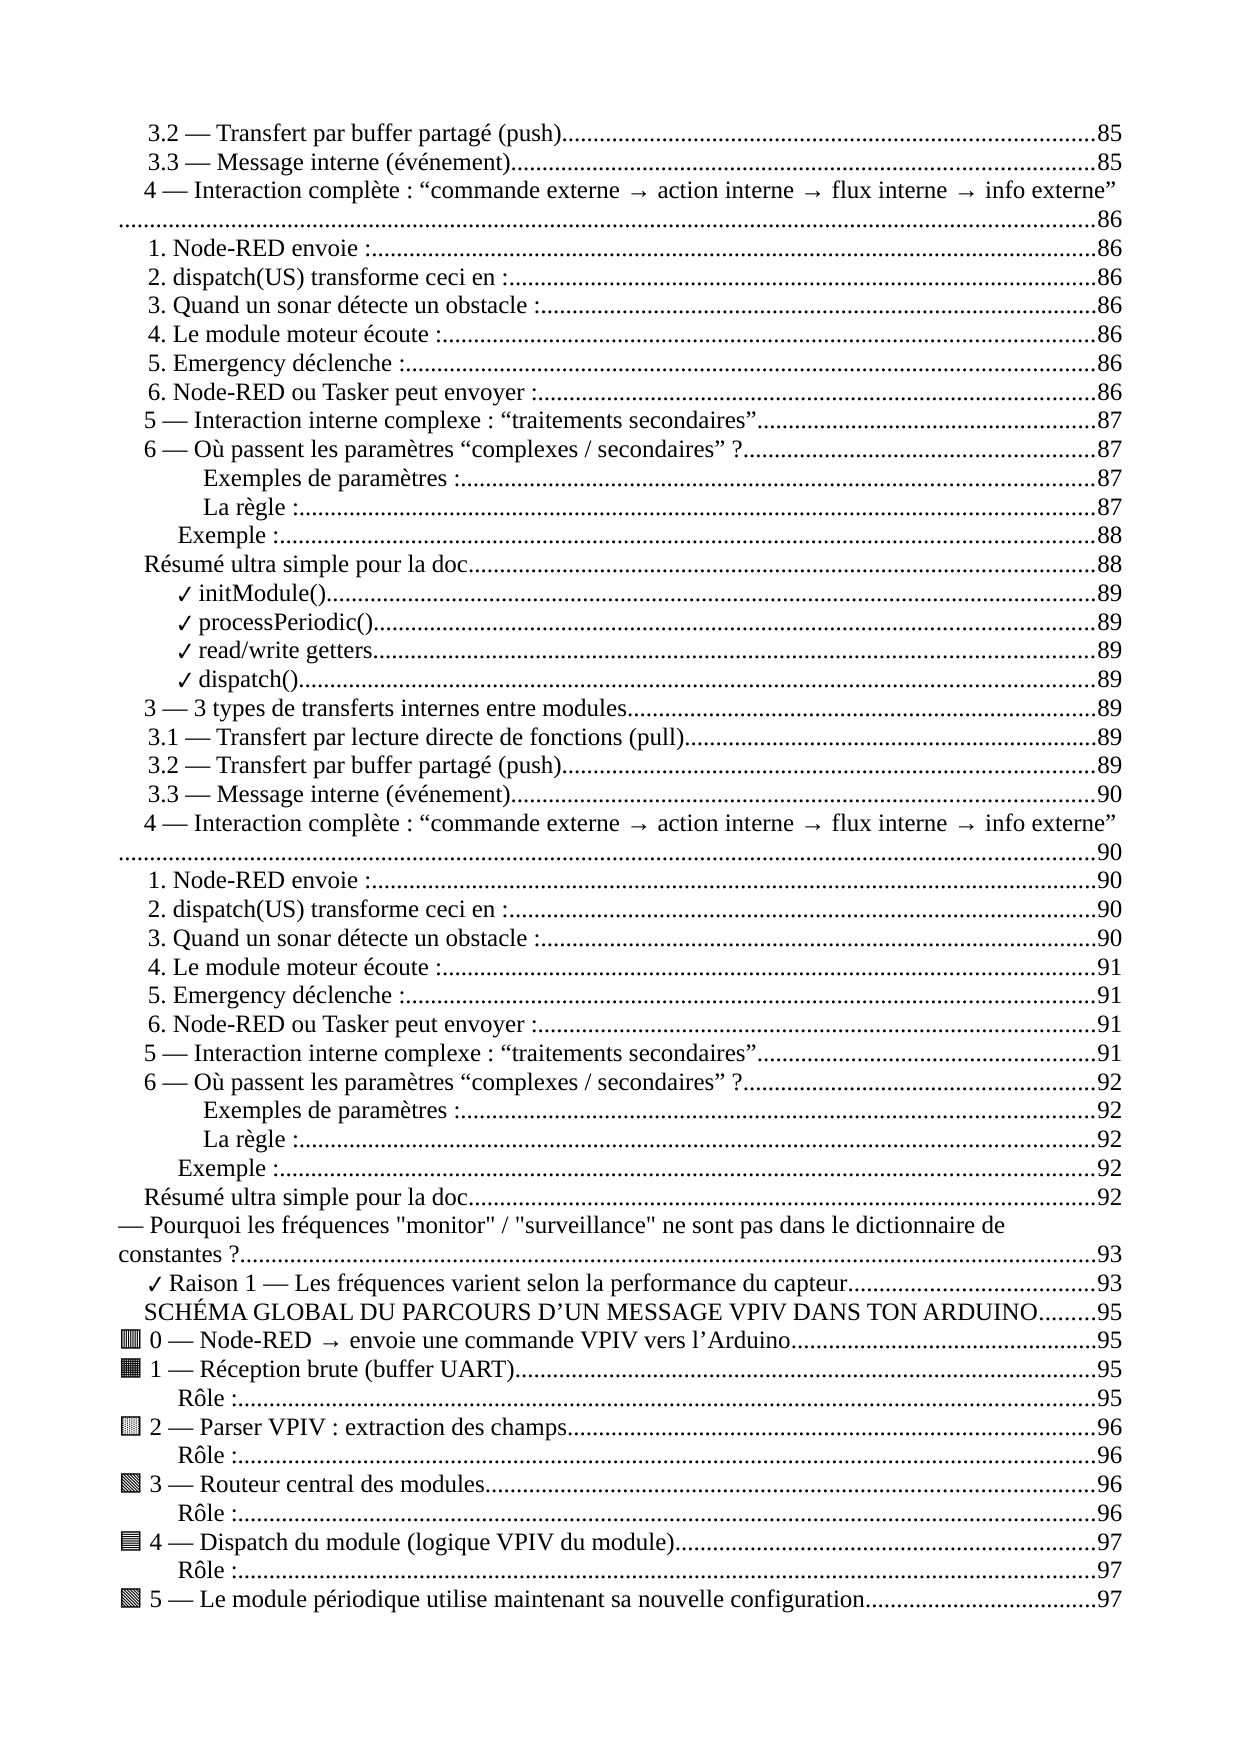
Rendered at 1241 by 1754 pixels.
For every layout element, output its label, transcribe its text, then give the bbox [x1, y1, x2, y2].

text Rôle : 95 [177, 1383, 1122, 1412]
text 🟨 2 — Parser VPIV : extraction des champs 96 [118, 1412, 1122, 1441]
text — Pourquoi les fréquences "monitor" / "surveillance" ne sont pas dans le dictionnaire de constantes ? 93 [118, 1211, 1122, 1268]
text 🔸 Exemples de paramètres : 87 [177, 463, 1122, 492]
text ✅ 6 — Où passent les paramètres “complexes / secondaires” ? 92 [118, 1067, 1122, 1096]
text 🔸 La règle : 92 [177, 1124, 1122, 1153]
text 2. dispatch(US) transforme ceci en : 86 [148, 262, 1122, 291]
text 1. Node-RED envoie : 86 [148, 233, 1122, 262]
text 🟦 4 — Dispatch du module (logique VPIV du module) 97 [118, 1527, 1122, 1556]
text 5. Emergency déclenche : 86 [148, 348, 1122, 377]
text 🟧 1 — Réception brute (buffer UART) 95 [118, 1354, 1122, 1383]
text Rôle : 97 [177, 1556, 1122, 1584]
text Exemple : 88 [177, 521, 1122, 549]
text ✅ 4 — Interaction complète : “commande externe → action interne → flux interne → info externe” 90 [118, 808, 1122, 866]
text ✅ 3 — 3 types de transferts internes entre modules 89 [118, 693, 1122, 722]
text 🟥 0 — Node-RED → envoie une commande VPIV vers l’Arduino 95 [118, 1326, 1122, 1354]
text ✔ Raison 1 — Les fréquences varient selon la performance du capteur 93 [148, 1268, 1122, 1297]
text ✅ 5 — Interaction interne complexe : “traitements secondaires” 87 [118, 406, 1122, 434]
text 3.2 — Transfert par buffer partagé (push) 85 [148, 118, 1122, 147]
text 2. dispatch(US) transforme ceci en : 90 [148, 894, 1122, 923]
text 6. Node-RED ou Tasker peut envoyer : 86 [148, 377, 1122, 406]
text 3. Quand un sonar détecte un obstacle : 86 [148, 291, 1122, 319]
text 3. Quand un sonar détecte un obstacle : 90 [148, 923, 1122, 952]
text 3.1 — Transfert par lecture directe de fonctions (pull) 89 [148, 722, 1122, 751]
text 🧭 SCHÉMA GLOBAL DU PARCOURS D’UN MESSAGE VPIV DANS TON ARDUINO 95 [118, 1297, 1122, 1326]
text Rôle : 96 [177, 1441, 1122, 1469]
text ✅ 4 — Interaction complète : “commande externe → action interne → flux interne → info externe” 86 [118, 176, 1122, 233]
text 5. Emergency déclenche : 91 [148, 981, 1122, 1009]
text 3.3 — Message interne (événement) 85 [148, 147, 1122, 176]
text 🎁 Résumé ultra simple pour la doc 88 [118, 549, 1122, 578]
text ✔ dispatch() 89 [177, 664, 1122, 693]
text 4. Le module moteur écoute : 86 [148, 319, 1122, 348]
text 🔸 Exemples de paramètres : 92 [177, 1096, 1122, 1124]
text 3.2 — Transfert par buffer partagé (push) 89 [148, 751, 1122, 779]
text 🟩 3 — Routeur central des modules 96 [118, 1469, 1122, 1498]
text ✅ 5 — Interaction interne complexe : “traitements secondaires” 91 [118, 1038, 1122, 1067]
text 1. Node-RED envoie : 90 [148, 866, 1122, 894]
text 6. Node-RED ou Tasker peut envoyer : 91 [148, 1009, 1122, 1038]
text Rôle : 96 [177, 1498, 1122, 1527]
text Exemple : 92 [177, 1153, 1122, 1182]
text 🎁 Résumé ultra simple pour la doc 92 [118, 1182, 1122, 1211]
text 🟩 5 — Le module périodique utilise maintenant sa nouvelle configuration 97 [118, 1584, 1122, 1613]
text ✔ initModule() 89 [177, 578, 1122, 607]
text 🔸 La règle : 87 [177, 492, 1122, 521]
text ✔ read/write getters 89 [177, 636, 1122, 664]
text ✅ 6 — Où passent les paramètres “complexes / secondaires” ? 87 [118, 434, 1122, 463]
text 4. Le module moteur écoute : 91 [148, 952, 1122, 981]
text ✔ processPeriodic() 89 [177, 607, 1122, 636]
text 3.3 — Message interne (événement) 90 [148, 779, 1122, 808]
